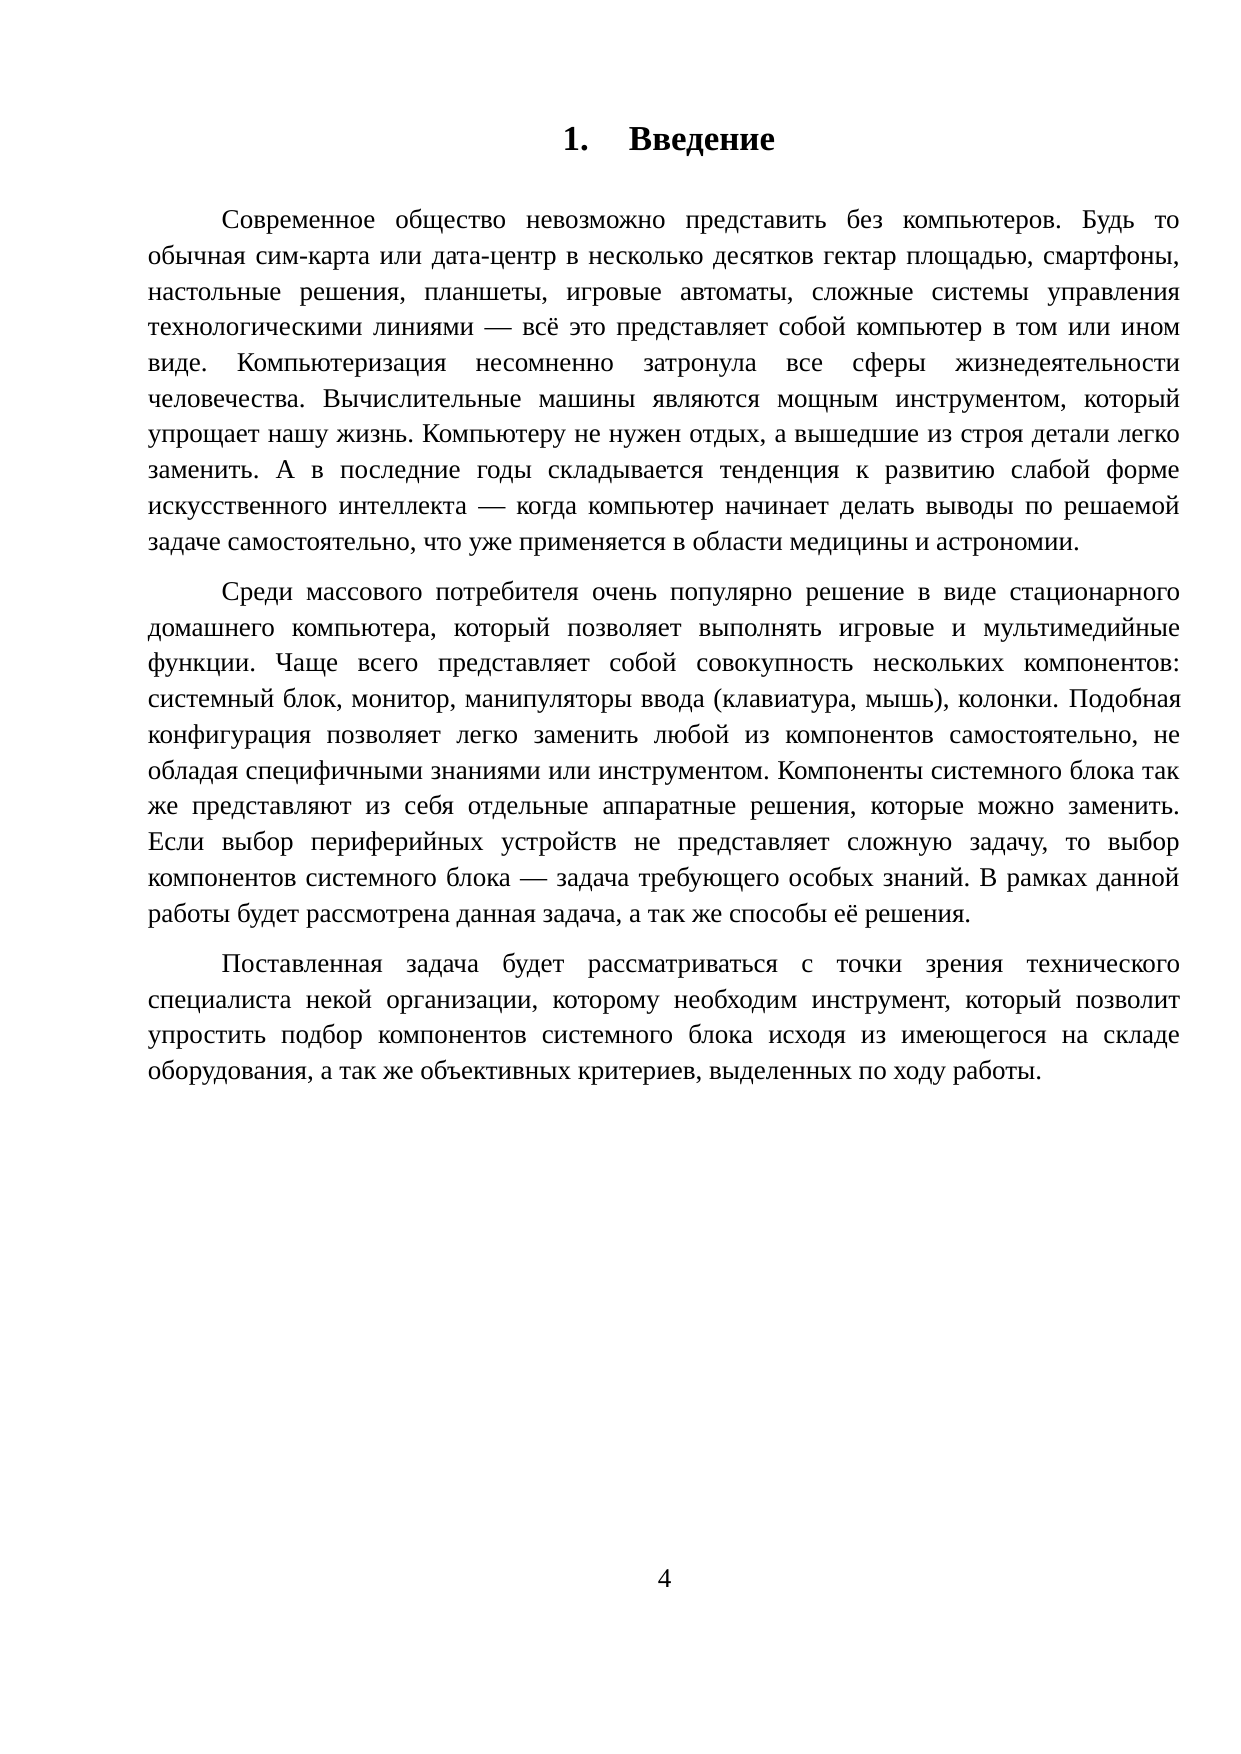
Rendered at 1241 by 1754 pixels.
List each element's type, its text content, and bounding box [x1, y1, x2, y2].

text Среди массового потребителя очень популярно решение в виде стационарного домашнего компьютера, который позволяет выполнять игровые и мультимедийные функции. Чаще всего представляет собой совокупность нескольких компонентов: системный блок, монитор, манипуляторы ввода (клавиатура, мышь), колонки. Подобная конфигурация позволяет легко заменить любой из компонентов самостоятельно, не обладая специфичными знаниями или инструментом. Компоненты системного блока так же представляют из себя отдельные аппаратные решения, которые можно заменить. Если выбор периферийных устройств не представляет сложную задачу, то выбор компонентов системного блока — задача требующего особых знаний. В рамках данной работы будет рассмотрена данная задача, а так же способы её решения. [148, 575, 1181, 928]
text Современное общество невозможно представить без компьютеров. Будь то обычная сим-карта или дата-центр в несколько десятков гектар площадью, смартфоны, настольные решения, планшеты, игровые автоматы, сложные системы управления технологическими линиями — всё это представляет собой компьютер в том или ином виде. Компьютеризация несомненно затронула все сферы жизнедеятельности человечества. Вычислительные машины являются мощным инструментом, который упрощает нашу жизнь. Компьютеру не нужен отдых, а вышедшие из строя детали легко заменить. А в последние годы складывается тенденция к развитию слабой форме искусственного интеллекта — когда компьютер начинает делать выводы по решаемой задаче самостоятельно, что уже применяется в области медицины и астрономии. [148, 203, 1181, 556]
text Поставленная задача будет рассматриваться с точки зрения технического специалиста некой организации, которому необходим инструмент, который позволит упростить подбор компонентов системного блока исходя из имеющегося на складе оборудования, а так же объективных критериев, выделенных по ходу работы. [148, 947, 1181, 1085]
subtitle Введение [148, 118, 1181, 158]
